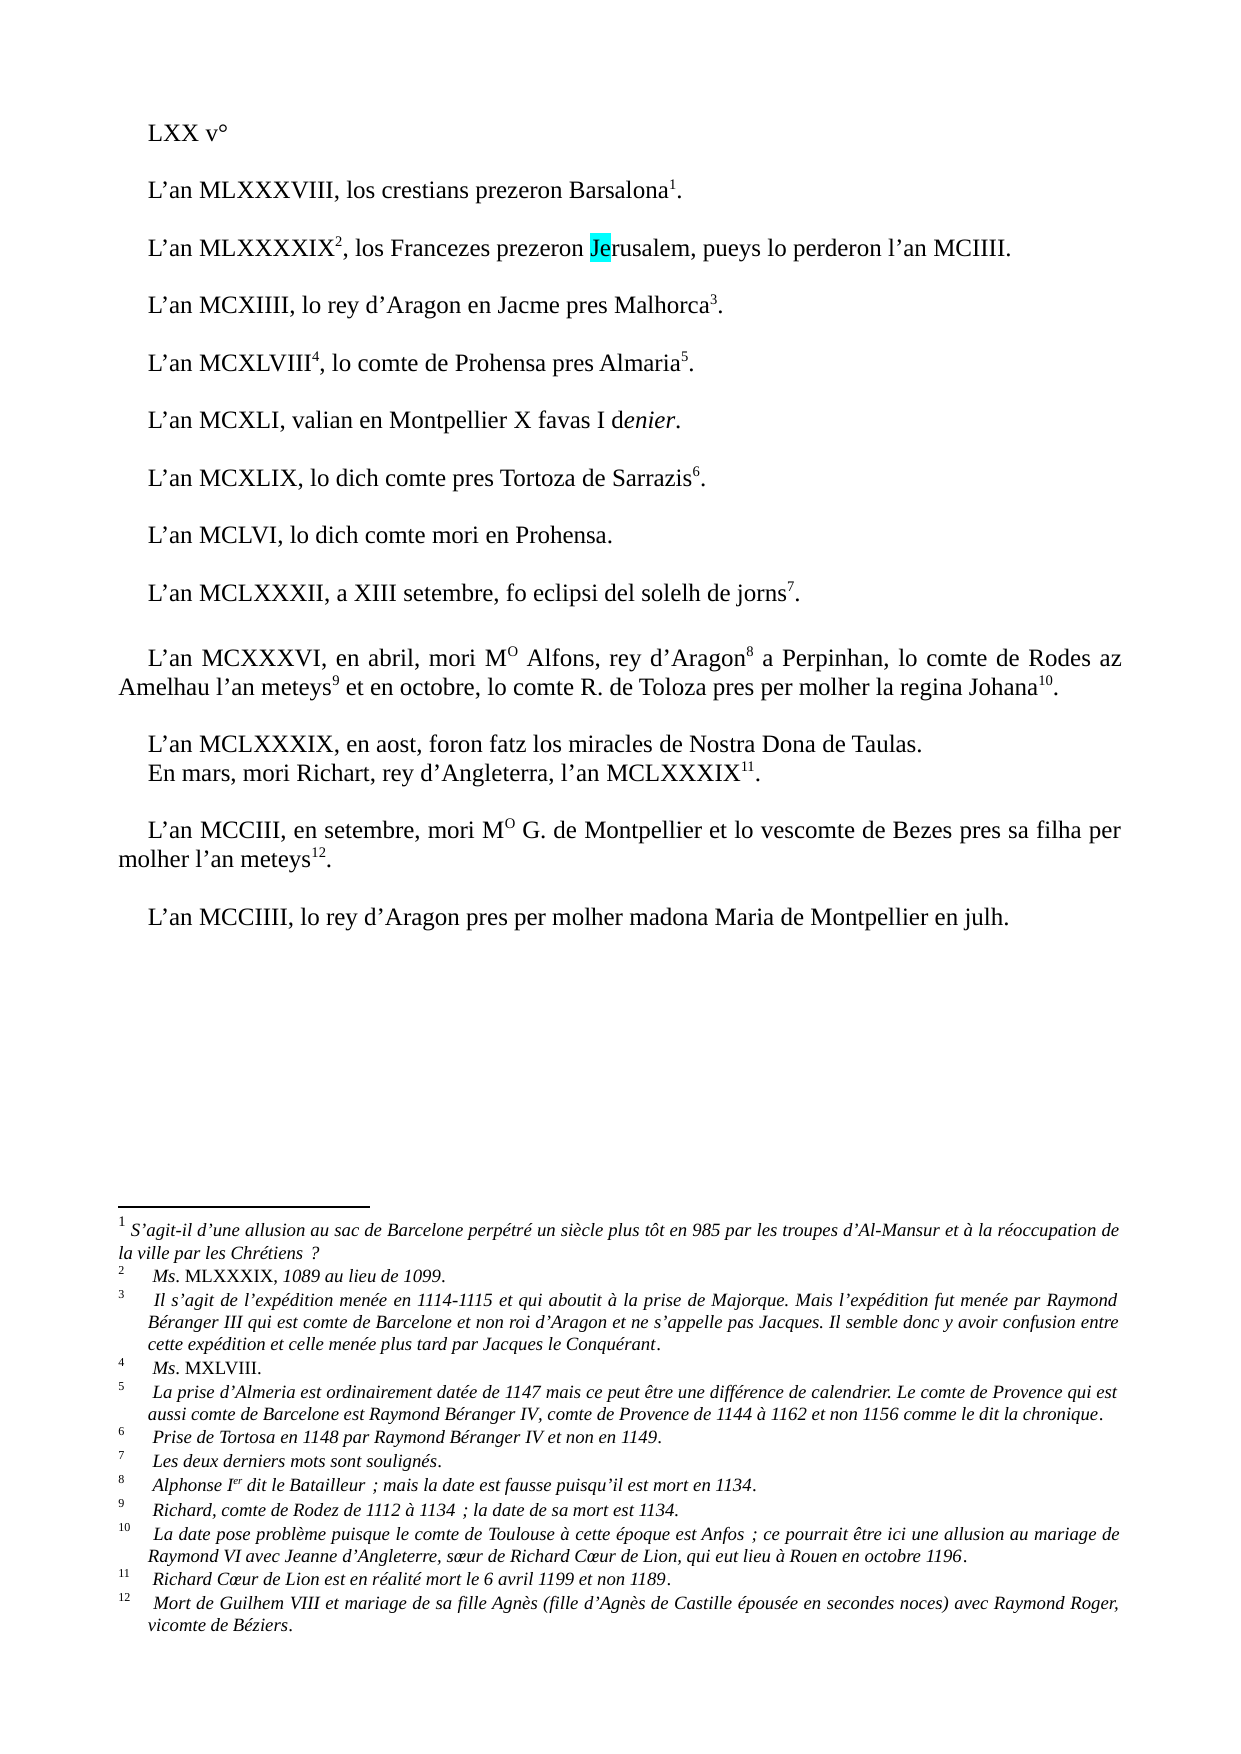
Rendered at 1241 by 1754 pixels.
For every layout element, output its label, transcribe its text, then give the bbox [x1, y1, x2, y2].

text L’an mcxlviii, lo comte de Prohensa pres Almaria. [118, 348, 1122, 377]
text Les deux derniers mots sont soulignés. [118, 1448, 1122, 1472]
text La prise d’Almeria est ordinairement datée de 1147 mais ce peut être une différence de calendrier. Le comte de Provence qui est aussi comte de Barcelone est Raymond Béranger iv, comte de Provence de 1144 à 1162 et non 1156 comme le dit la chronique. [118, 1379, 1122, 1424]
text Prise de Tortosa en 1148 par Raymond Béranger iv et non en 1149. [118, 1424, 1122, 1448]
text Richard, comte de Rodez de 1112 à 1134 ; la date de sa mort est 1134. [118, 1496, 1122, 1521]
text L’an mclxxxii, a xiii setembre, fo eclipsi del solelh de jorns. [118, 578, 1122, 607]
text L’an mclvi, lo dich comte mori en Prohensa. [118, 521, 1122, 549]
text lxx v° [118, 118, 1122, 147]
text La date pose problème puisque le comte de Toulouse à cette époque est Anfos ; ce pourrait être ici une allusion au mariage de Raymond vi avec Jeanne d’Angleterre, sœur de Richard Cœur de Lion, qui eut lieu à Rouen en octobre 1196. [118, 1521, 1122, 1566]
text Ms. mlxxxix, 1089 au lieu de 1099. [118, 1263, 1122, 1287]
text L’an mlxxxviii, los crestians prezeron Barsalona. [118, 176, 1122, 204]
text S’agit-il d’une allusion au sac de Barcelone perpétré un siècle plus tôt en 985 par les troupes d’Al-Mansur et à la réoccupation de la ville par les Chrétiens ? [118, 1213, 1122, 1263]
text L’an mcciiii, lo rey d’Aragon pres per molher madona Maria de Montpellier en julh. [118, 902, 1122, 930]
text L’an mcxiiii, lo rey d’Aragon en Jacme pres Malhorca. [118, 291, 1122, 319]
text L’an mcciii, en setembre, mori MO G. de Montpellier et lo vescomte de Bezes pres sa filha per molher l’an meteys. [118, 815, 1122, 873]
text Mort de Guilhem viii et mariage de sa fille Agnès (fille d’Agnès de Castille épousée en secondes noces) avec Raymond Roger, vicomte de Béziers. [118, 1590, 1122, 1636]
text L’an mlxxxxix, los Francezes prezeron Jerusalem, pueys lo perderon l’an mciiii. [118, 233, 1122, 262]
text Richard Cœur de Lion est en réalité mort le 6 avril 1199 et non 1189. [118, 1566, 1122, 1590]
text L’an mclxxxix, en aost, foron fatz los miracles de Nostra Dona de Taulas. [118, 729, 1122, 758]
text L’an mcxlix, lo dich comte pres Tortoza de Sarrazis. [118, 463, 1122, 492]
text L’an mcxxxvi, en abril, mori MO Alfons, rey d’Aragon a Perpinhan, lo comte de Rodes az Amelhau l’an meteys et en octobre, lo comte R. de Toloza pres per molher la regina Johana. [118, 636, 1122, 700]
text L’an mcxli, valian en Montpellier x favas i denier. [118, 406, 1122, 434]
text Il s’agit de l’expédition menée en 1114-1115 et qui aboutit à la prise de Majorque. Mais l’expédition fut menée par Raymond Béranger iii qui est comte de Barcelone et non roi d’Aragon et ne s’appelle pas Jacques. Il semble donc y avoir confusion entre cette expédition et celle menée plus tard par Jacques le Conquérant. [118, 1287, 1122, 1354]
text En mars, mori Richart, rey d’Angleterra, l’an mclxxxix. [118, 758, 1122, 787]
text Ms. mxlviii. [118, 1354, 1122, 1379]
text Alphonse ier dit le Batailleur ; mais la date est fausse puisqu’il est mort en 1134. [118, 1472, 1122, 1496]
